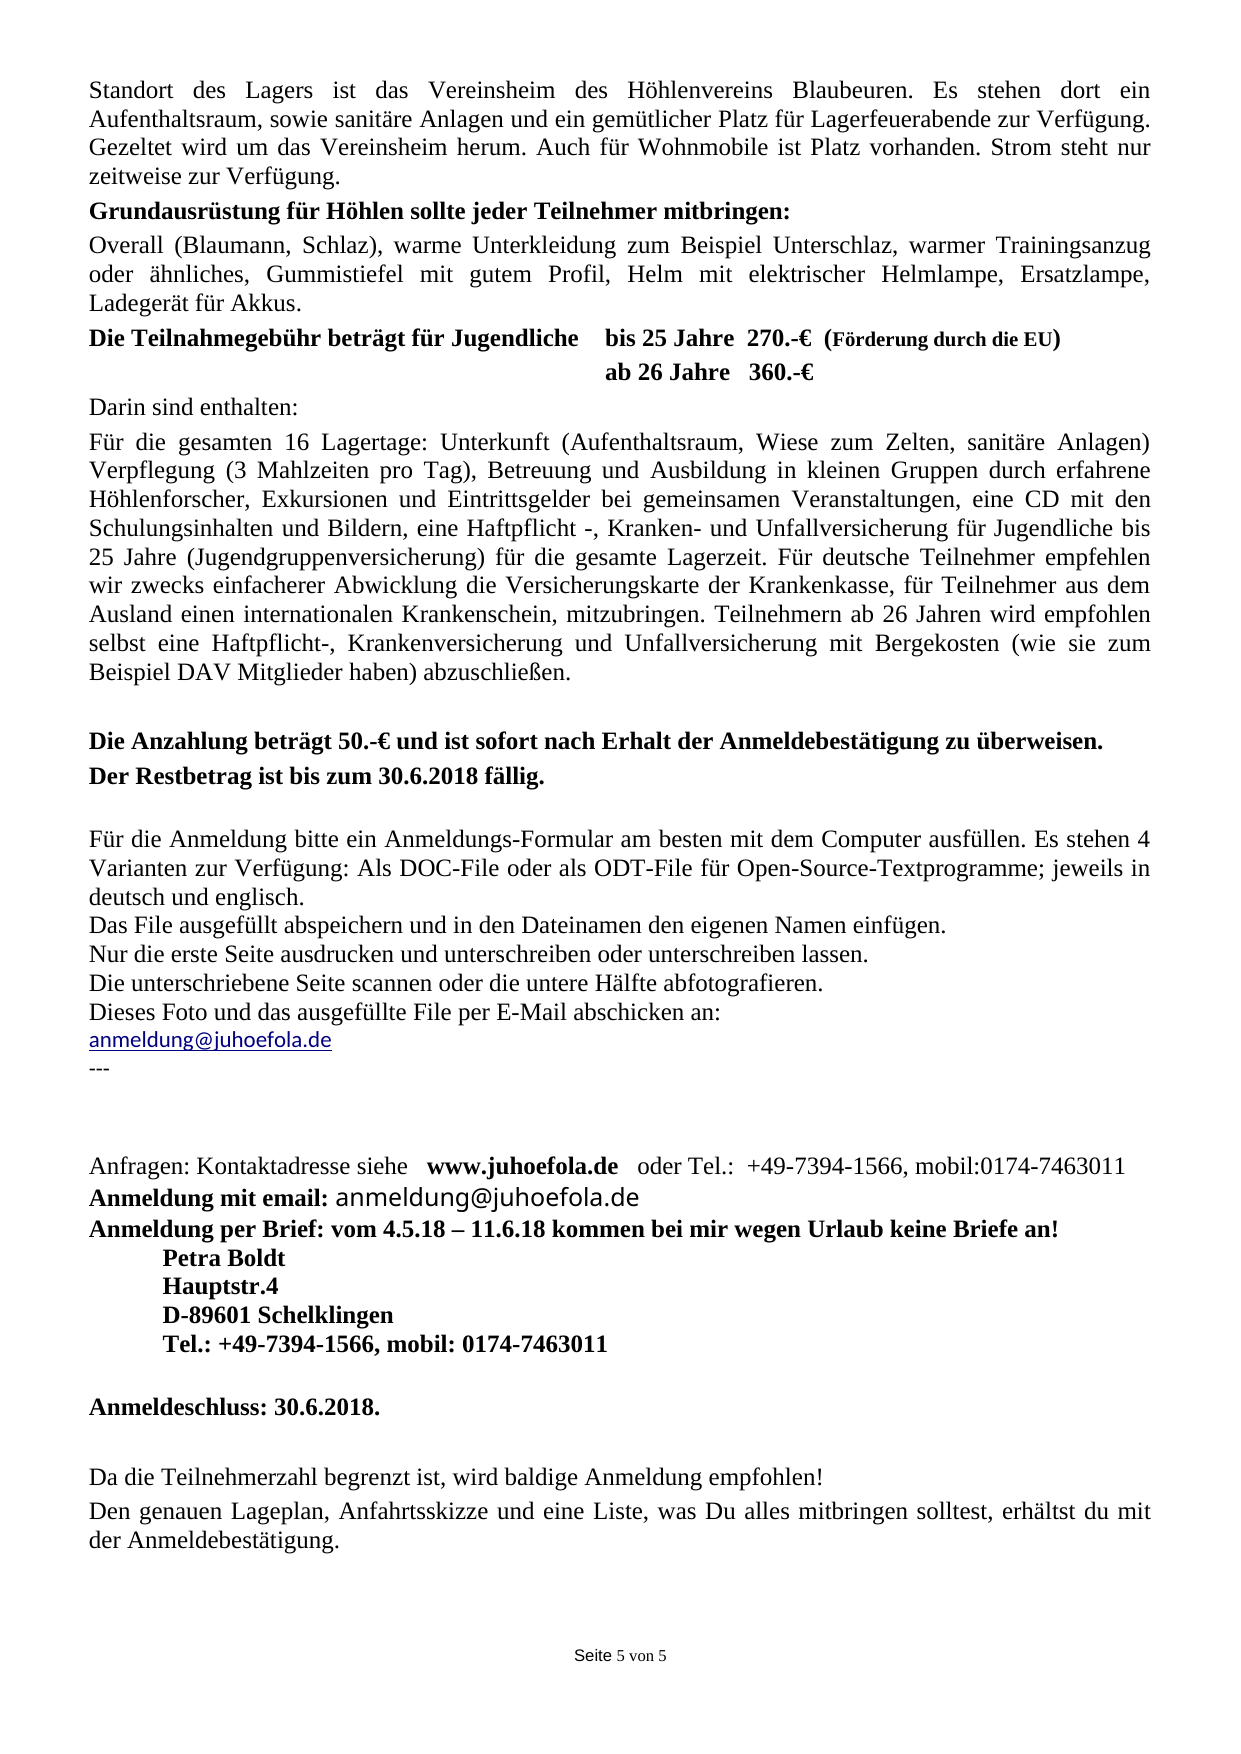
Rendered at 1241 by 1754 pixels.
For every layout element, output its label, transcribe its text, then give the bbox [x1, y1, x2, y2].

text D-89601 Schelklingen [89, 1300, 1152, 1329]
text Overall (Blaumann, Schlaz), warme Unterkleidung zum Beispiel Unterschlaz, warmer Trainingsanzug oder ähnliches, Gummistiefel mit gutem Profil, Helm mit elektrischer Helmlampe, Ersatzlampe, Ladegerät für Akkus. [89, 231, 1152, 317]
text Da die Teilnehmerzahl begrenzt ist, wird baldige Anmeldung empfohlen! [89, 1462, 1152, 1490]
text Anmeldung mit email: anmeldung@juhoefola.de [89, 1180, 1152, 1214]
text Tel.: +49-7394-1566, mobil: 0174-7463011 [89, 1329, 1152, 1358]
text Den genauen Lageplan, Anfahrtsskizze und eine Liste, was Du alles mitbringen solltest, erhältst du mit der Anmeldebestätigung. [89, 1496, 1152, 1554]
text Der Restbetrag ist bis zum 30.6.2018 fällig. [89, 761, 1152, 790]
text anmeldung@juhoefola.de [89, 1026, 1152, 1054]
text Anfragen: Kontaktadresse siehe www.juhoefola.de oder Tel.: +49-7394-1566, mobil:0174-7463011 [89, 1151, 1152, 1180]
text ab 26 Jahre 360.-€ [89, 357, 1152, 386]
text Anmeldung per Brief: vom 4.5.18 – 11.6.18 kommen bei mir wegen Urlaub keine Briefe an! [89, 1214, 1152, 1243]
text Hauptstr.4 [89, 1271, 1152, 1300]
text Die Anzahlung beträgt 50.-€ und ist sofort nach Erhalt der Anmeldebestätigung zu überweisen. [89, 726, 1152, 755]
text Nur die erste Seite ausdrucken und unterschreiben oder unterschreiben lassen. [89, 939, 1152, 968]
text Für die Anmeldung bitte ein Anmeldungs-Formular am besten mit dem Computer ausfüllen. Es stehen 4 Varianten zur Verfügung: Als DOC-File oder als ODT-File für Open-Source-Textprogramme; jeweils in deutsch und englisch. [89, 824, 1152, 911]
text Darin sind enthalten: [89, 392, 1152, 421]
text Grundausrüstung für Höhlen sollte jeder Teilnehmer mitbringen: [89, 196, 1152, 225]
text Petra Boldt [89, 1243, 1152, 1271]
text Die unterschriebene Seite scannen oder die untere Hälfte abfotografieren. [89, 968, 1152, 997]
text Anmeldeschluss: 30.6.2018. [89, 1392, 1152, 1421]
text Standort des Lagers ist das Vereinsheim des Höhlenvereins Blaubeuren. Es stehen dort ein Aufenthaltsraum, sowie sanitäre Anlagen und ein gemütlicher Platz für Lagerfeuerabende zur Verfügung. Gezeltet wird um das Vereinsheim herum. Auch für Wohnmobile ist Platz vorhanden. Strom steht nur zeitweise zur Verfügung. [89, 75, 1152, 190]
text --- [89, 1054, 1152, 1082]
text Für die gesamten 16 Lagertage: Unterkunft (Aufenthaltsraum, Wiese zum Zelten, sanitäre Anlagen) Verpflegung (3 Mahlzeiten pro Tag), Betreuung und Ausbildung in kleinen Gruppen durch erfahrene Höhlenforscher, Exkursionen und Eintrittsgelder bei gemeinsamen Veranstaltungen, eine CD mit den Schulungsinhalten und Bildern, eine Haftpflicht -, Kranken- und Unfallversicherung für Jugendliche bis 25 Jahre (Jugendgruppenversicherung) für die gesamte Lagerzeit. Für deutsche Teilnehmer empfehlen wir zwecks einfacherer Abwicklung die Versicherungskarte der Krankenkasse, für Teilnehmer aus dem Ausland einen internationalen Krankenschein, mitzubringen. Teilnehmern ab 26 Jahren wird empfohlen selbst eine Haftpflicht-, Krankenversicherung und Unfallversicherung mit Bergekosten (wie sie zum Beispiel DAV Mitglieder haben) abzuschließen. [89, 427, 1152, 686]
text Dieses Foto und das ausgefüllte File per E-Mail abschicken an: [89, 997, 1152, 1026]
text Das File ausgefüllt abspeichern und in den Dateinamen den eigenen Namen einfügen. [89, 911, 1152, 939]
text Die Teilnahmegebühr beträgt für Jugendliche bis 25 Jahre 270.-€ (Förderung durch die EU) [89, 323, 1152, 352]
